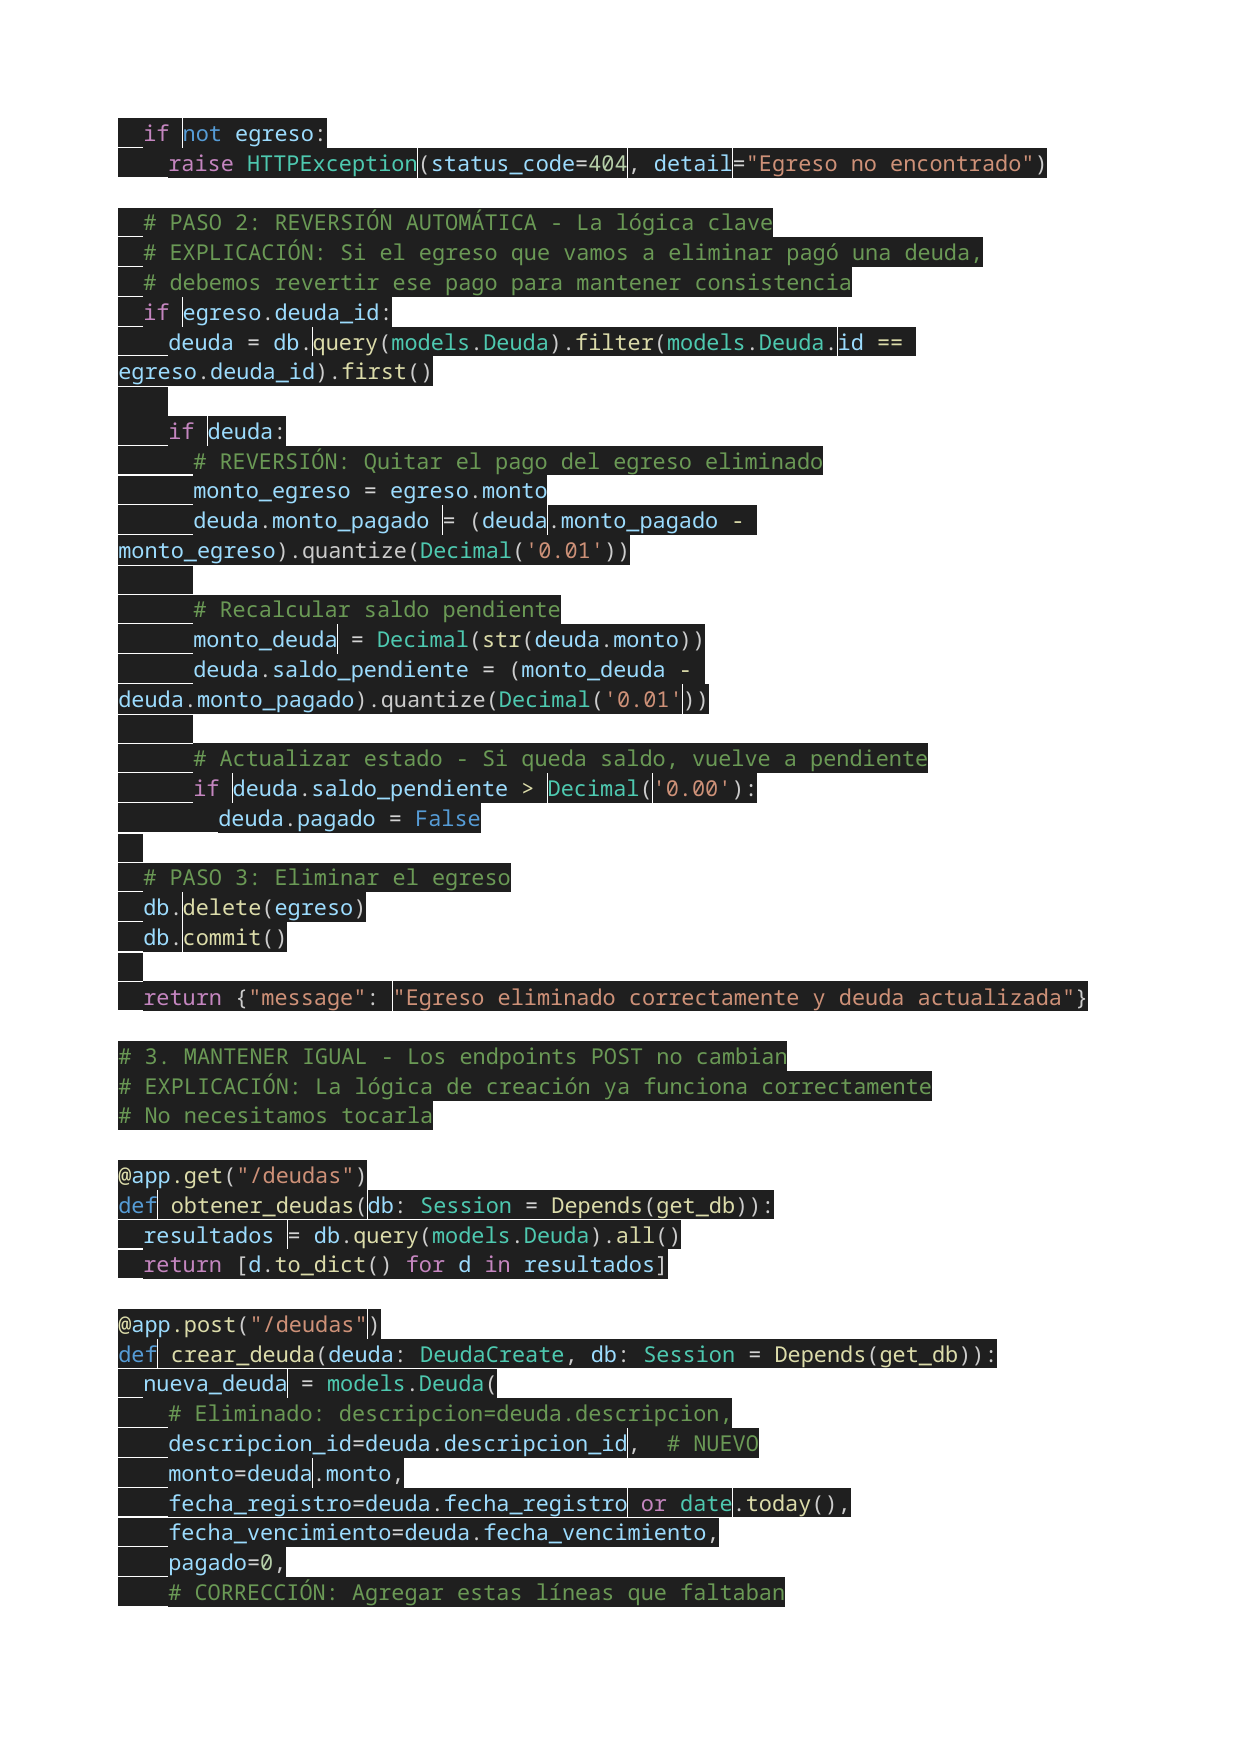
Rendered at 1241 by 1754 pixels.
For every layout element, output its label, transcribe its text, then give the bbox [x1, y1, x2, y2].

text # PASO 2: REVERSIÓN AUTOMÁTICA - La lógica clave [118, 207, 1122, 237]
text # 3. MANTENER IGUAL - Los endpoints POST no cambian [118, 1041, 1122, 1071]
text monto=deuda.monto, [118, 1458, 1122, 1488]
text if deuda.saldo_pendiente > Decimal('0.00'): [118, 773, 1122, 803]
text # REVERSIÓN: Quitar el pago del egreso eliminado [118, 446, 1122, 475]
text pagado=0, [118, 1547, 1122, 1577]
text monto_deuda = Decimal(str(deuda.monto)) [118, 624, 1122, 654]
text # Actualizar estado - Si queda saldo, vuelve a pendiente [118, 743, 1122, 773]
text descripcion_id=deuda.descripcion_id, # NUEVO [118, 1428, 1122, 1458]
text deuda.monto_pagado = (deuda.monto_pagado - monto_egreso).quantize(Decimal('0.01')) [118, 505, 1122, 565]
text @app.post("/deudas") [118, 1309, 1122, 1339]
text if not egreso: [118, 118, 1122, 148]
text @app.get("/deudas") [118, 1160, 1122, 1190]
text # Recalcular saldo pendiente [118, 594, 1122, 624]
text deuda = db.query(models.Deuda).filter(models.Deuda.id == egreso.deuda_id).first() [118, 327, 1122, 386]
text deuda.saldo_pendiente = (monto_deuda - deuda.monto_pagado).quantize(Decimal('0.01')) [118, 654, 1122, 714]
text # PASO 3: Eliminar el egreso [118, 862, 1122, 892]
text # EXPLICACIÓN: Si el egreso que vamos a eliminar pagó una deuda, [118, 237, 1122, 267]
text monto_egreso = egreso.monto [118, 475, 1122, 505]
text def obtener_deudas(db: Session = Depends(get_db)): [118, 1190, 1122, 1219]
text def crear_deuda(deuda: DeudaCreate, db: Session = Depends(get_db)): [118, 1339, 1122, 1368]
text # debemos revertir ese pago para mantener consistencia [118, 267, 1122, 297]
text fecha_registro=deuda.fecha_registro or date.today(), [118, 1488, 1122, 1517]
text db.commit() [118, 922, 1122, 952]
text resultados = db.query(models.Deuda).all() [118, 1219, 1122, 1249]
text db.delete(egreso) [118, 892, 1122, 922]
text return [d.to_dict() for d in resultados] [118, 1249, 1122, 1279]
text return {"message": "Egreso eliminado correctamente y deuda actualizada"} [118, 981, 1122, 1011]
text if deuda: [118, 416, 1122, 446]
text fecha_vencimiento=deuda.fecha_vencimiento, [118, 1517, 1122, 1547]
text # EXPLICACIÓN: La lógica de creación ya funciona correctamente [118, 1071, 1122, 1101]
text # CORRECCIÓN: Agregar estas líneas que faltaban [118, 1577, 1122, 1607]
text raise HTTPException(status_code=404, detail="Egreso no encontrado") [118, 148, 1122, 178]
text # Eliminado: descripcion=deuda.descripcion, [118, 1398, 1122, 1428]
text # No necesitamos tocarla [118, 1101, 1122, 1130]
text deuda.pagado = False [118, 803, 1122, 833]
text if egreso.deuda_id: [118, 297, 1122, 327]
text nueva_deuda = models.Deuda( [118, 1368, 1122, 1398]
